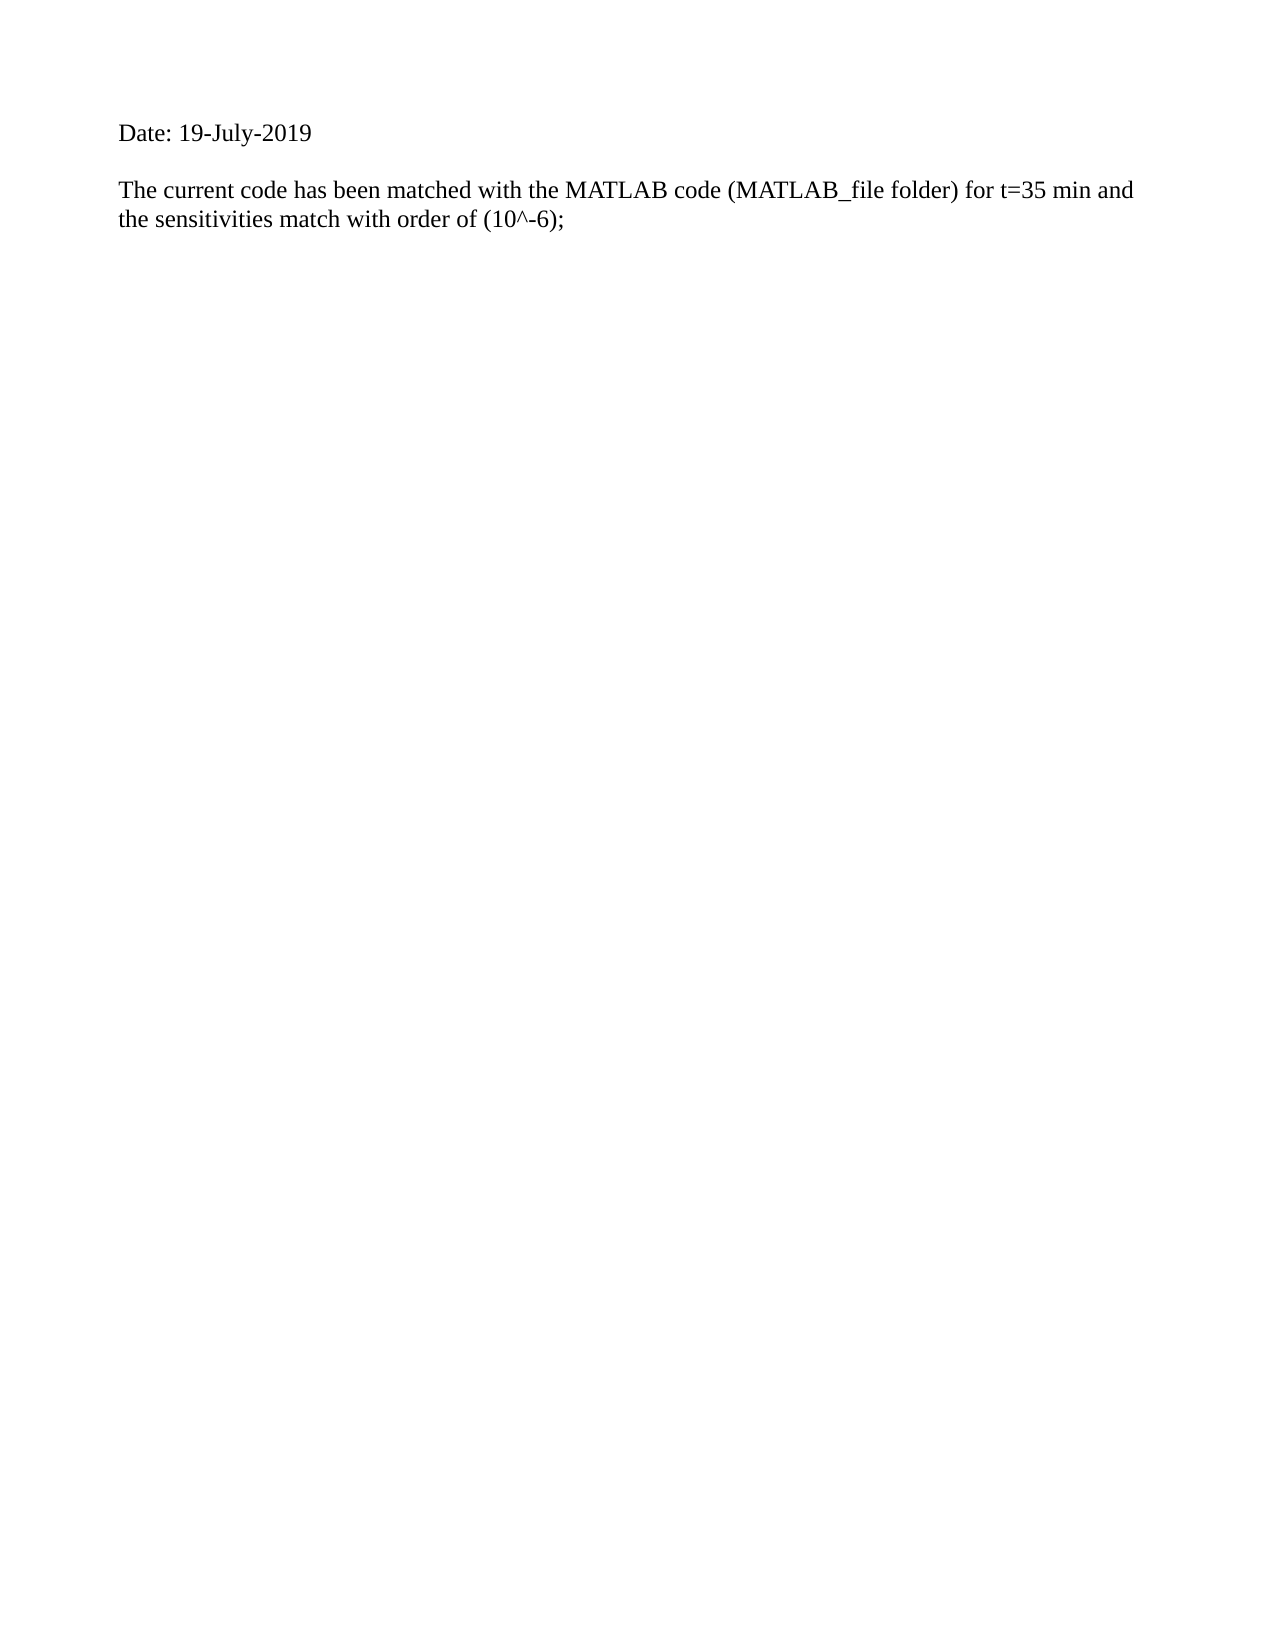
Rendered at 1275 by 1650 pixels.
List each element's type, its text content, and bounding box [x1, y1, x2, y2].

text The current code has been matched with the MATLAB code (MATLAB_file folder) for t=35 min and the sensitivities match with order of (10^-6); [118, 176, 1157, 233]
text Date: 19-July-2019 [118, 118, 1157, 147]
